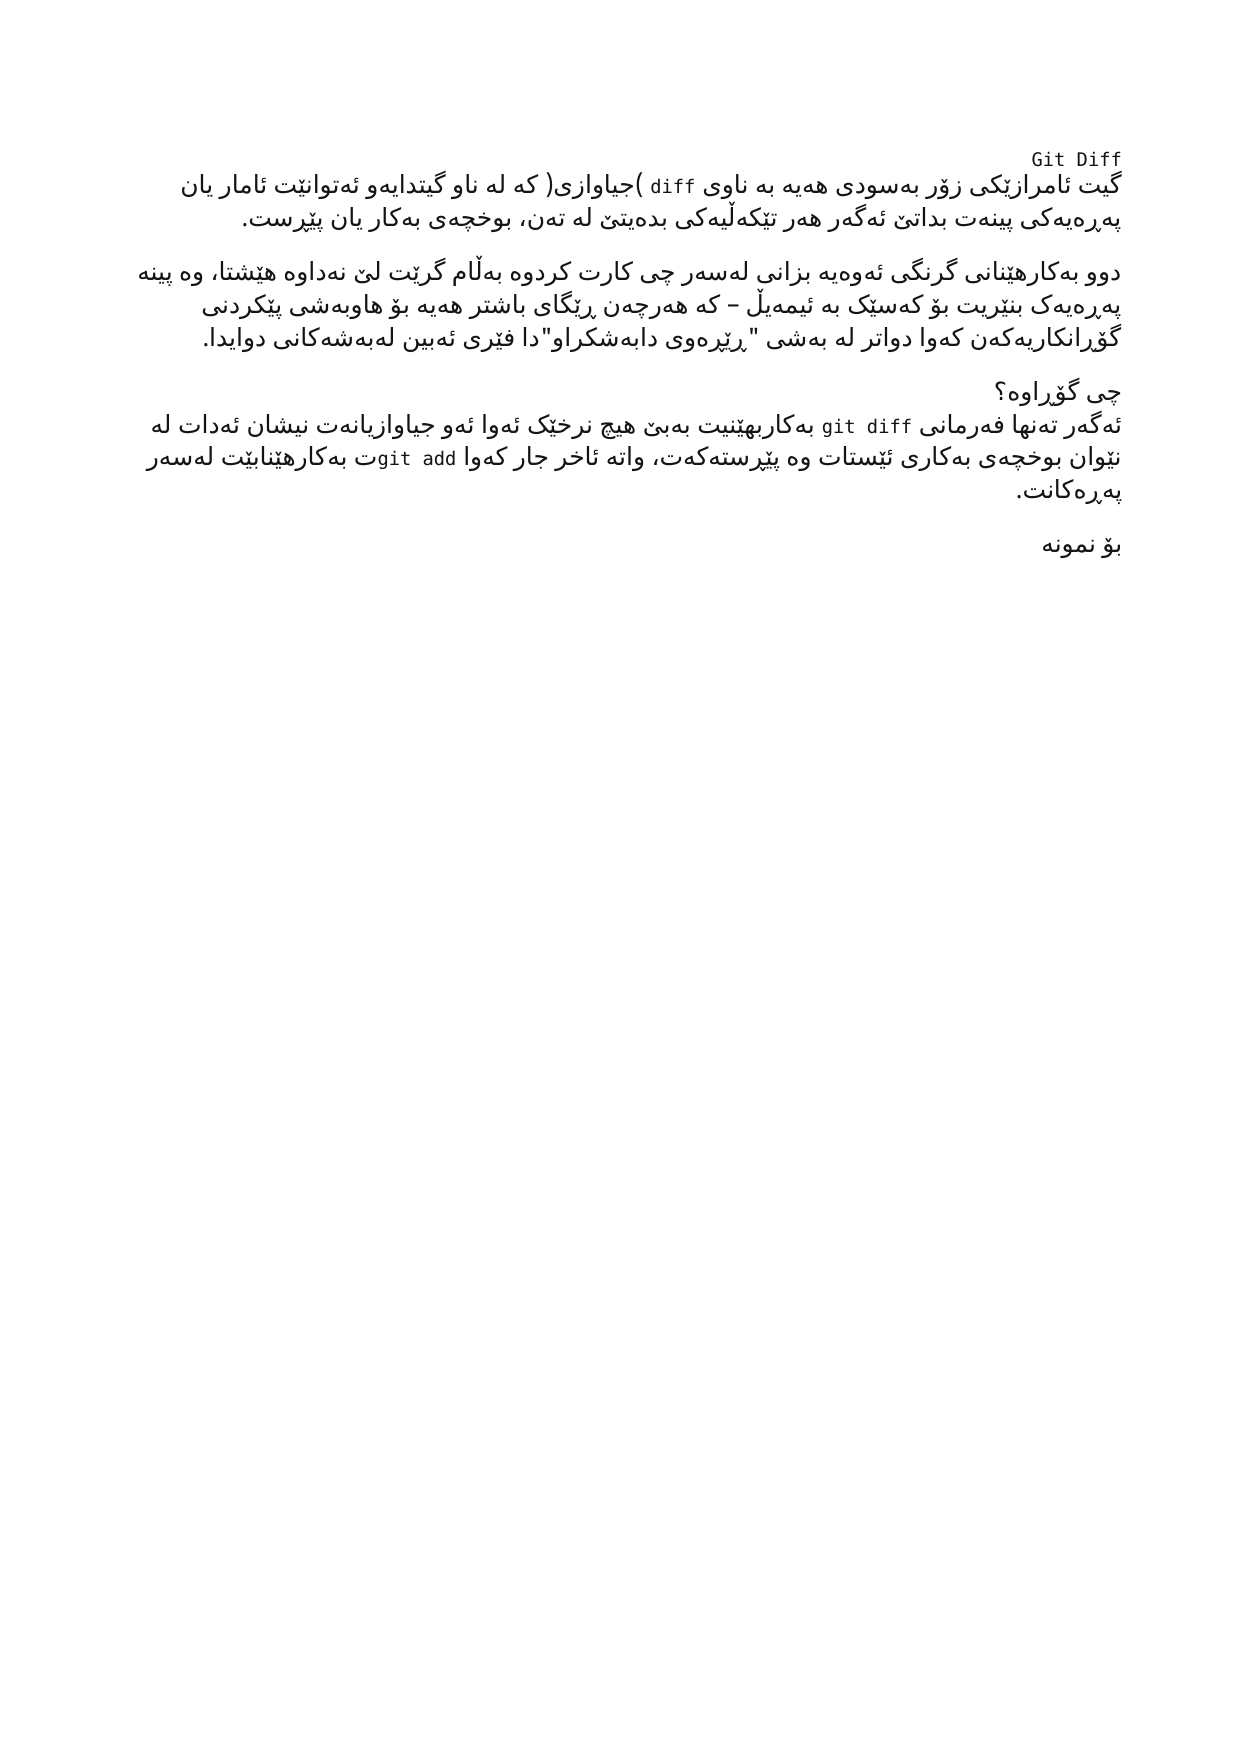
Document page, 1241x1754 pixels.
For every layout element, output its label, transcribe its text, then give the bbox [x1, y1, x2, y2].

text چی گۆڕاوە؟ [118, 378, 1122, 411]
text ئەگەر تەنها فەرمانی git diff بەکاربهێنیت بەبێ هیچ نرخێک ئەوا ئەو جیاوازیانەت نیشان ئەدات لە نێوان بوخچەی بەکاری ئێستات وە پێڕستەکەت، واتە ئاخر جار کەوا git addت بەکارهێنابێت لەسەر پەڕەکانت. [118, 411, 1122, 508]
text گیت ئامرازێکی زۆر بەسودی هەیە بە ناوی diff )جیاوازی( کە لە ناو گیتدایەو ئەتوانێت ئامار یان پەڕەیەکی پینەت بداتێ ئەگەر هەر تێکەڵیەکی بدەیتێ لە تەن، بوخچەی بەکار یان پێڕست. [118, 171, 1122, 236]
text دوو بەکارهێنانی گرنگی ئەوەیە بزانی لەسەر چی کارت کردوە بەڵام گرێت لێ نەداوە هێشتا، وە پینە پەڕەیەک بنێریت بۆ کەسێک بە ئیمەیڵ – کە هەرچەن ڕێگای باشتر هەیە بۆ هاوبەشی پێکردنی گۆڕانکاریەکەن کەوا دواتر لە بەشی "ڕێڕەوی دابەشکراو"دا فێری ئەبین لەبەشەکانی دوایدا. [118, 258, 1122, 356]
text بۆ نمونە [118, 530, 1122, 563]
text Git Diff [118, 149, 1122, 171]
